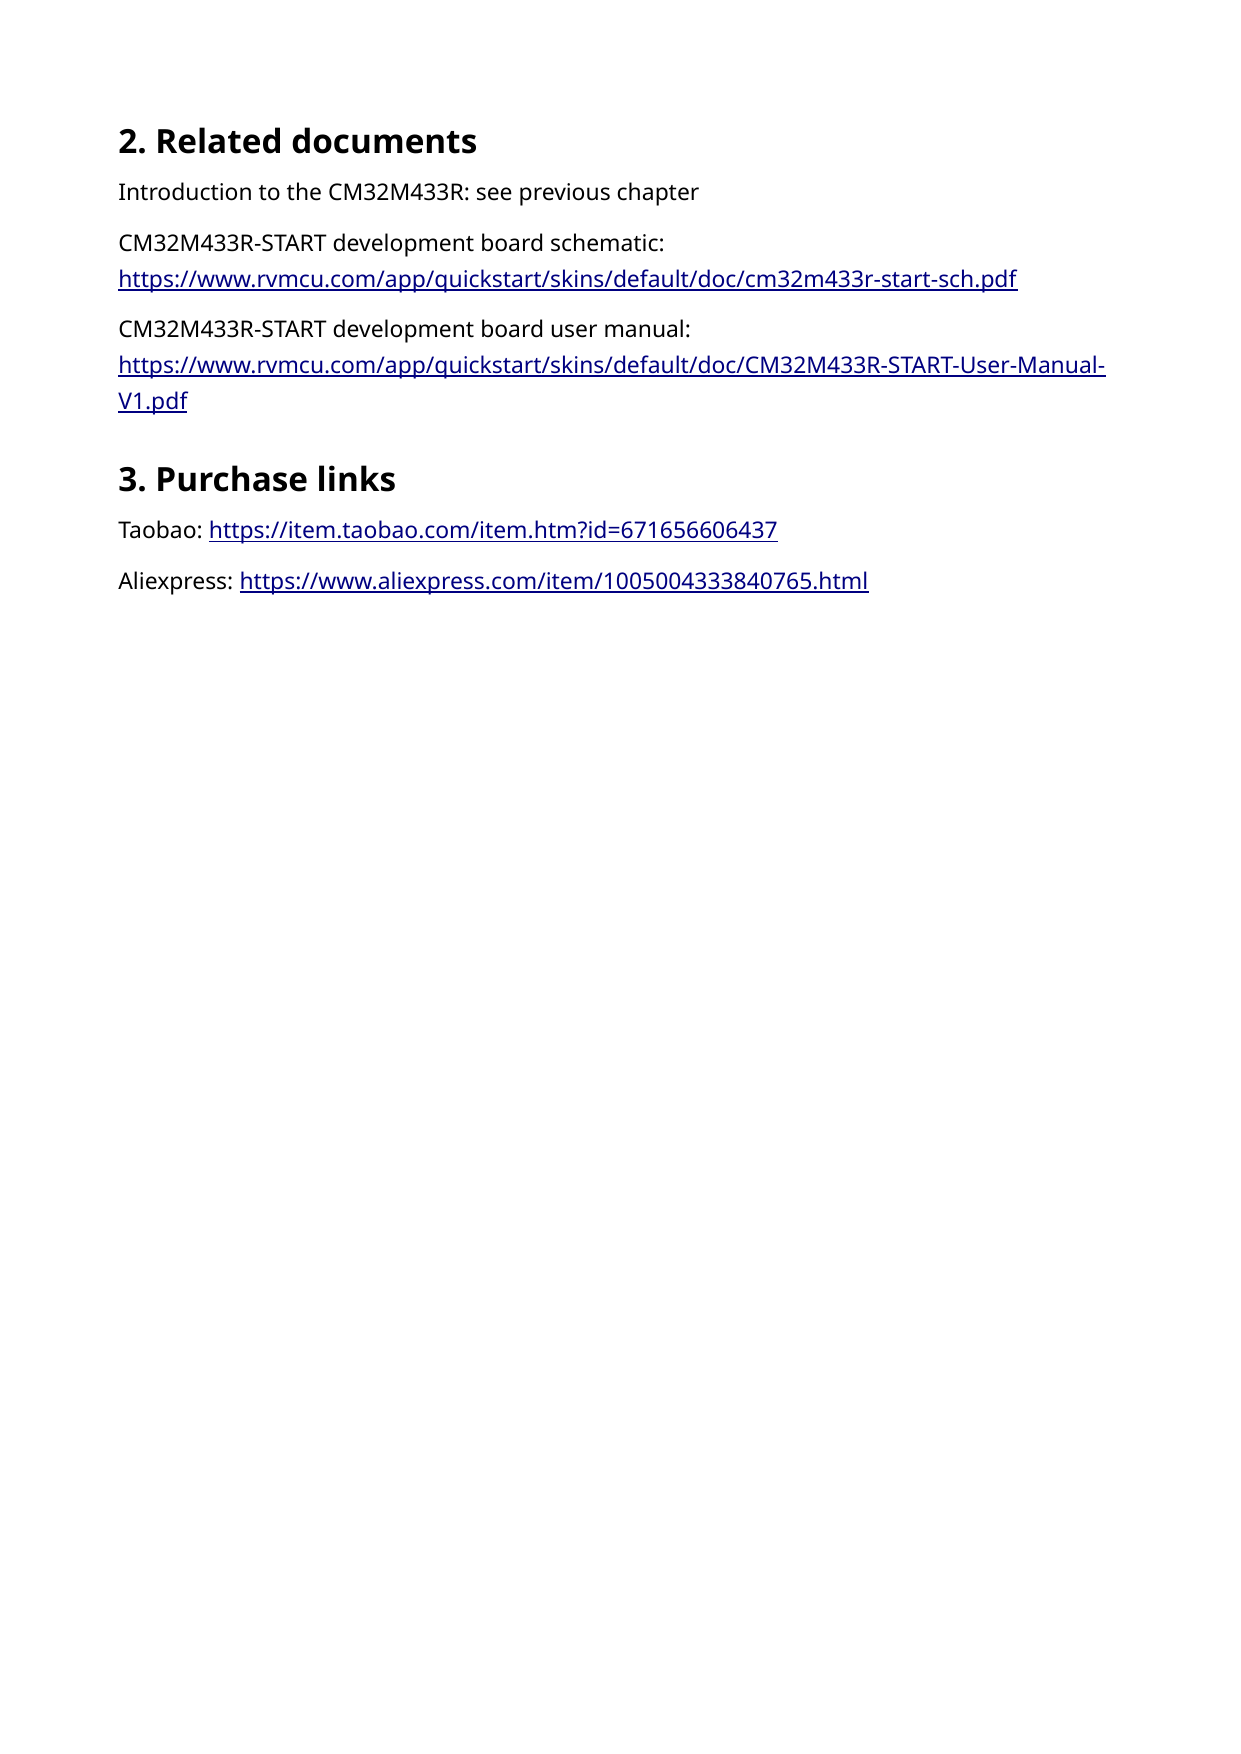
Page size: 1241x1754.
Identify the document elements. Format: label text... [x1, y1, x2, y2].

subtitle 3. Purchase links [118, 456, 1122, 502]
text CM32M433R-START development board user manual: https://www.rvmcu.com/app/quickstart/skins/default/doc/CM32M433R-START-User-Manual-V1.pdf [118, 313, 1122, 416]
subtitle 2. Related documents [118, 118, 1122, 163]
text Introduction to the CM32M433R: see previous chapter [118, 176, 1122, 207]
text Aliexpress: https://www.aliexpress.com/item/1005004333840765.html [118, 565, 1122, 596]
text CM32M433R-START development board schematic: https://www.rvmcu.com/app/quickstart/skins/default/doc/cm32m433r-start-sch.pdf [118, 227, 1122, 294]
text Taobao: https://item.taobao.com/item.htm?id=671656606437 [118, 514, 1122, 545]
